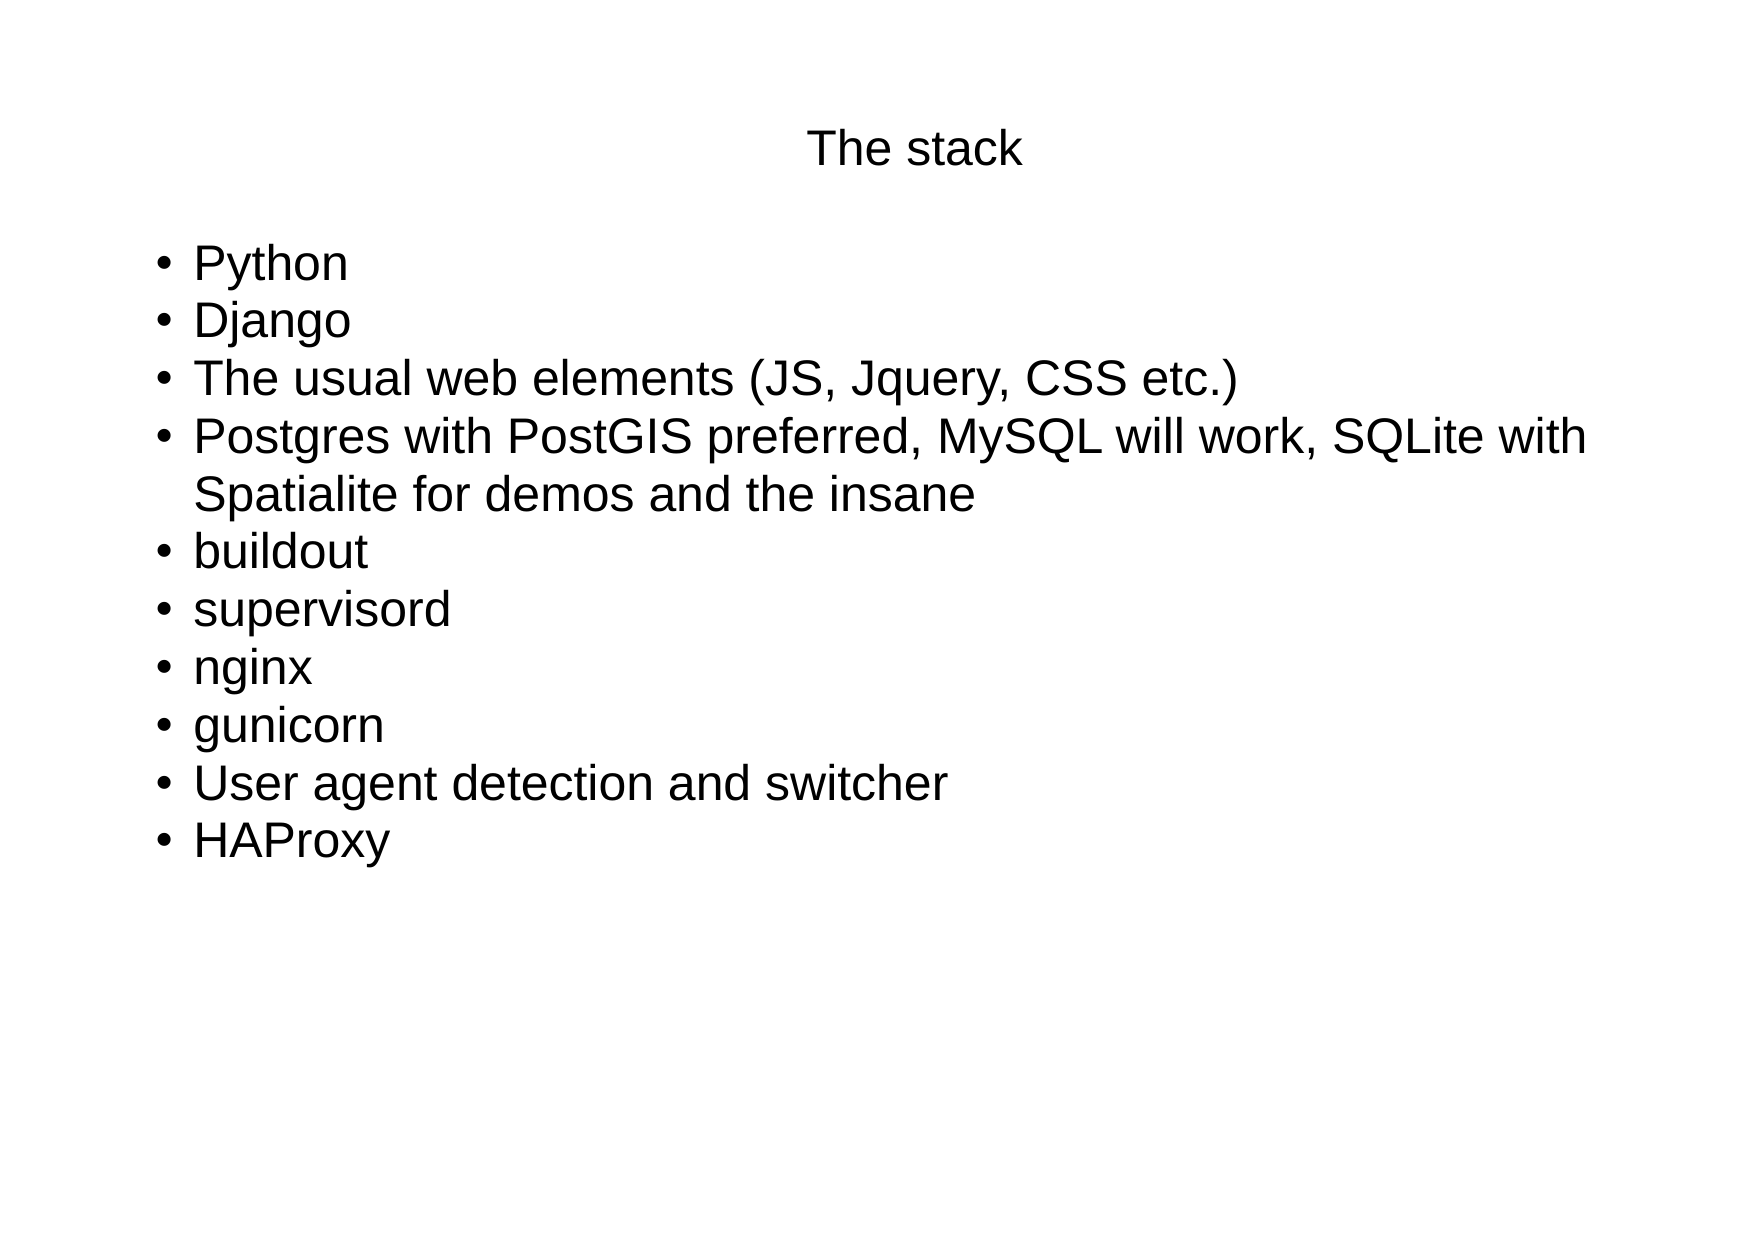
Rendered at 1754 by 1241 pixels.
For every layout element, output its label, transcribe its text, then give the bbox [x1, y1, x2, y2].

list User agent detection and switcher [156, 753, 1636, 811]
list supervisord [156, 580, 1636, 637]
list buildout [156, 522, 1636, 580]
list nginx [156, 637, 1636, 695]
list The usual web elements (JS, Jquery, CSS etc.) [156, 349, 1636, 407]
list HAProxy [156, 811, 1636, 869]
list Django [156, 291, 1636, 349]
list gunicorn [156, 695, 1636, 753]
list Python [156, 233, 1636, 291]
list Postgres with PostGIS preferred, MySQL will work, SQLite with Spatialite for demos and the insane [156, 407, 1636, 522]
list The stack [156, 118, 1636, 176]
